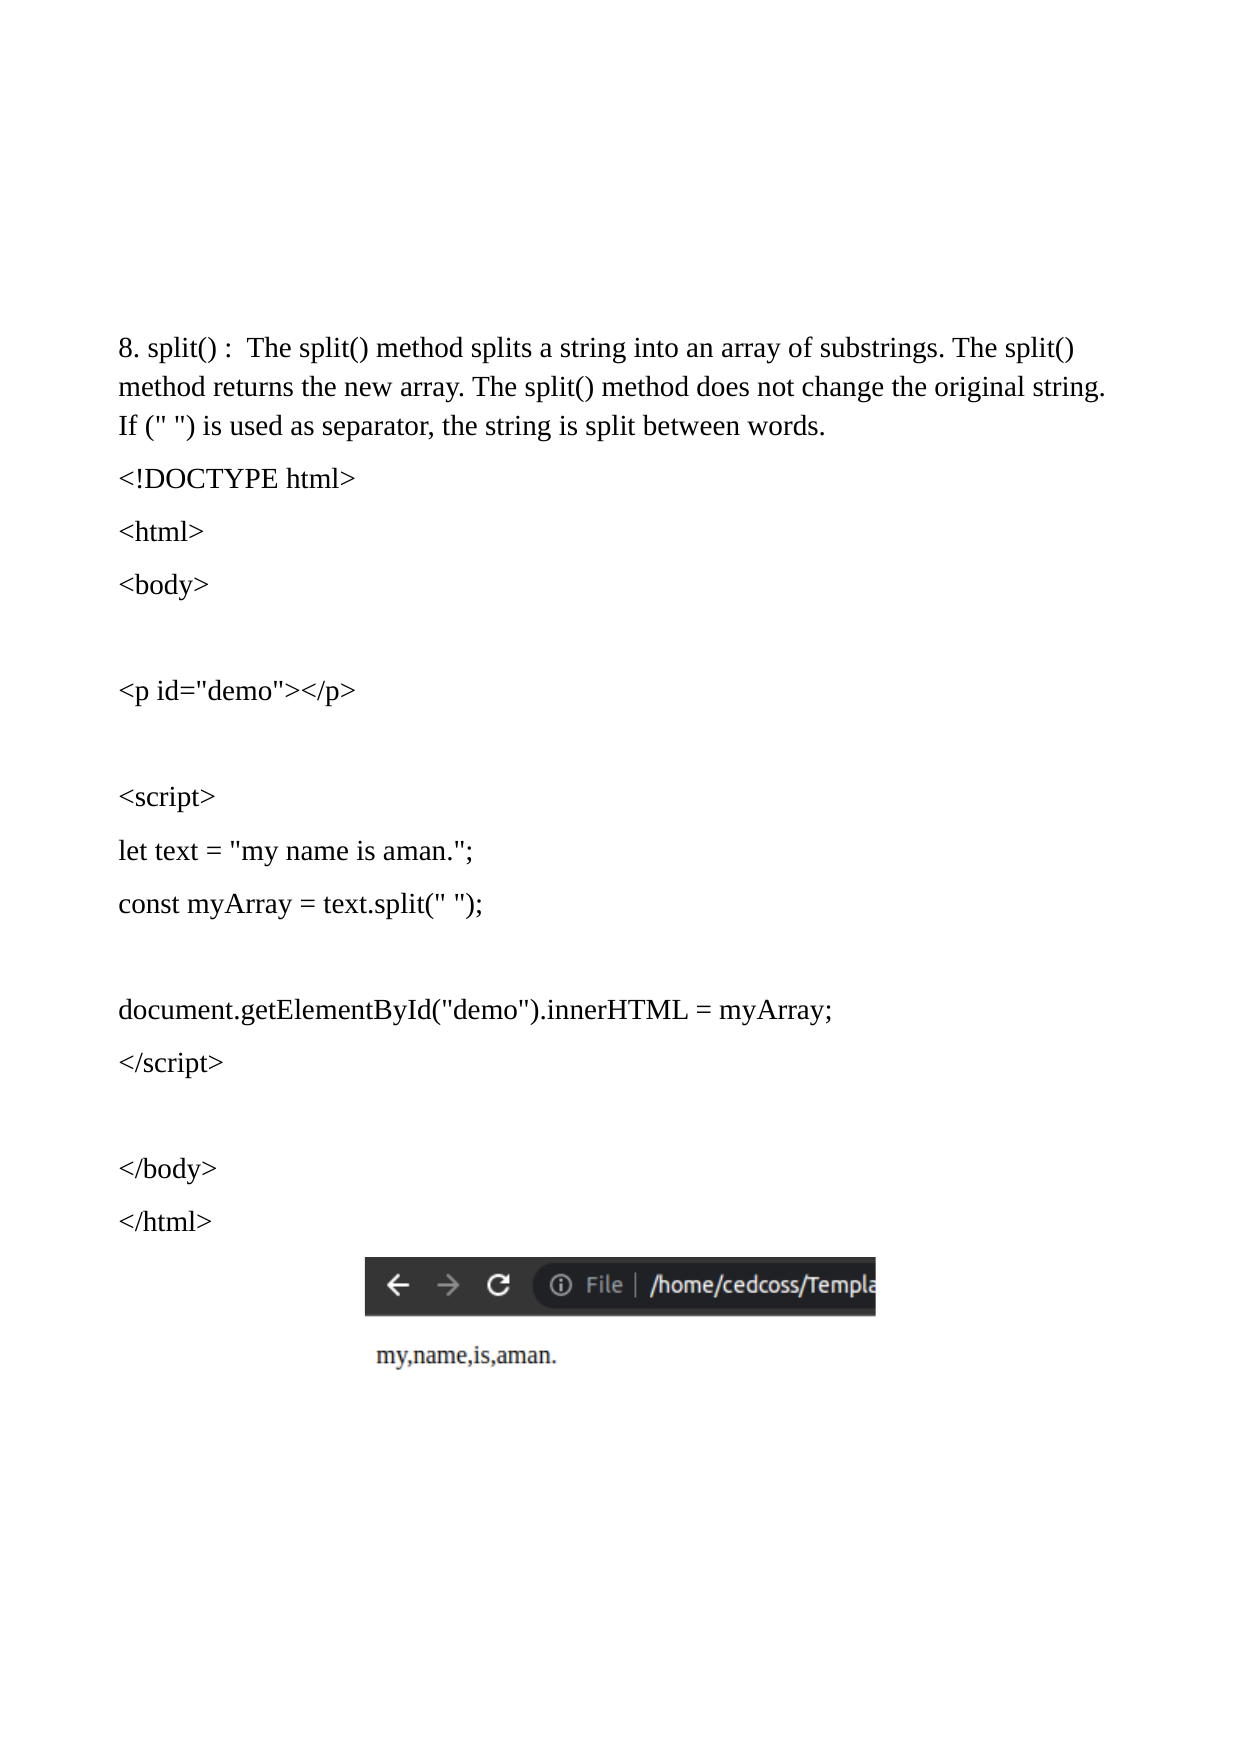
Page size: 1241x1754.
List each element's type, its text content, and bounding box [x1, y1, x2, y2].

text <p id="demo"></p> [118, 673, 1122, 707]
picture [364, 1257, 876, 1478]
text <script> [118, 779, 1122, 813]
text <html> [118, 514, 1122, 547]
text <!DOCTYPE html> [118, 461, 1122, 494]
text </html> [118, 1204, 1122, 1238]
text </script> [118, 1045, 1122, 1079]
text <body> [118, 567, 1122, 601]
text 8. split() : The split() method splits a string into an array of substrings. The split() method returns the new array. The split() method does not change the original string. If (" ") is used as separator, the string is split between words. [118, 331, 1122, 441]
text document.getElementById("demo").innerHTML = myArray; [118, 992, 1122, 1026]
text </body> [118, 1151, 1122, 1185]
text let text = "my name is aman."; [118, 833, 1122, 866]
text const myArray = text.split(" "); [118, 886, 1122, 919]
